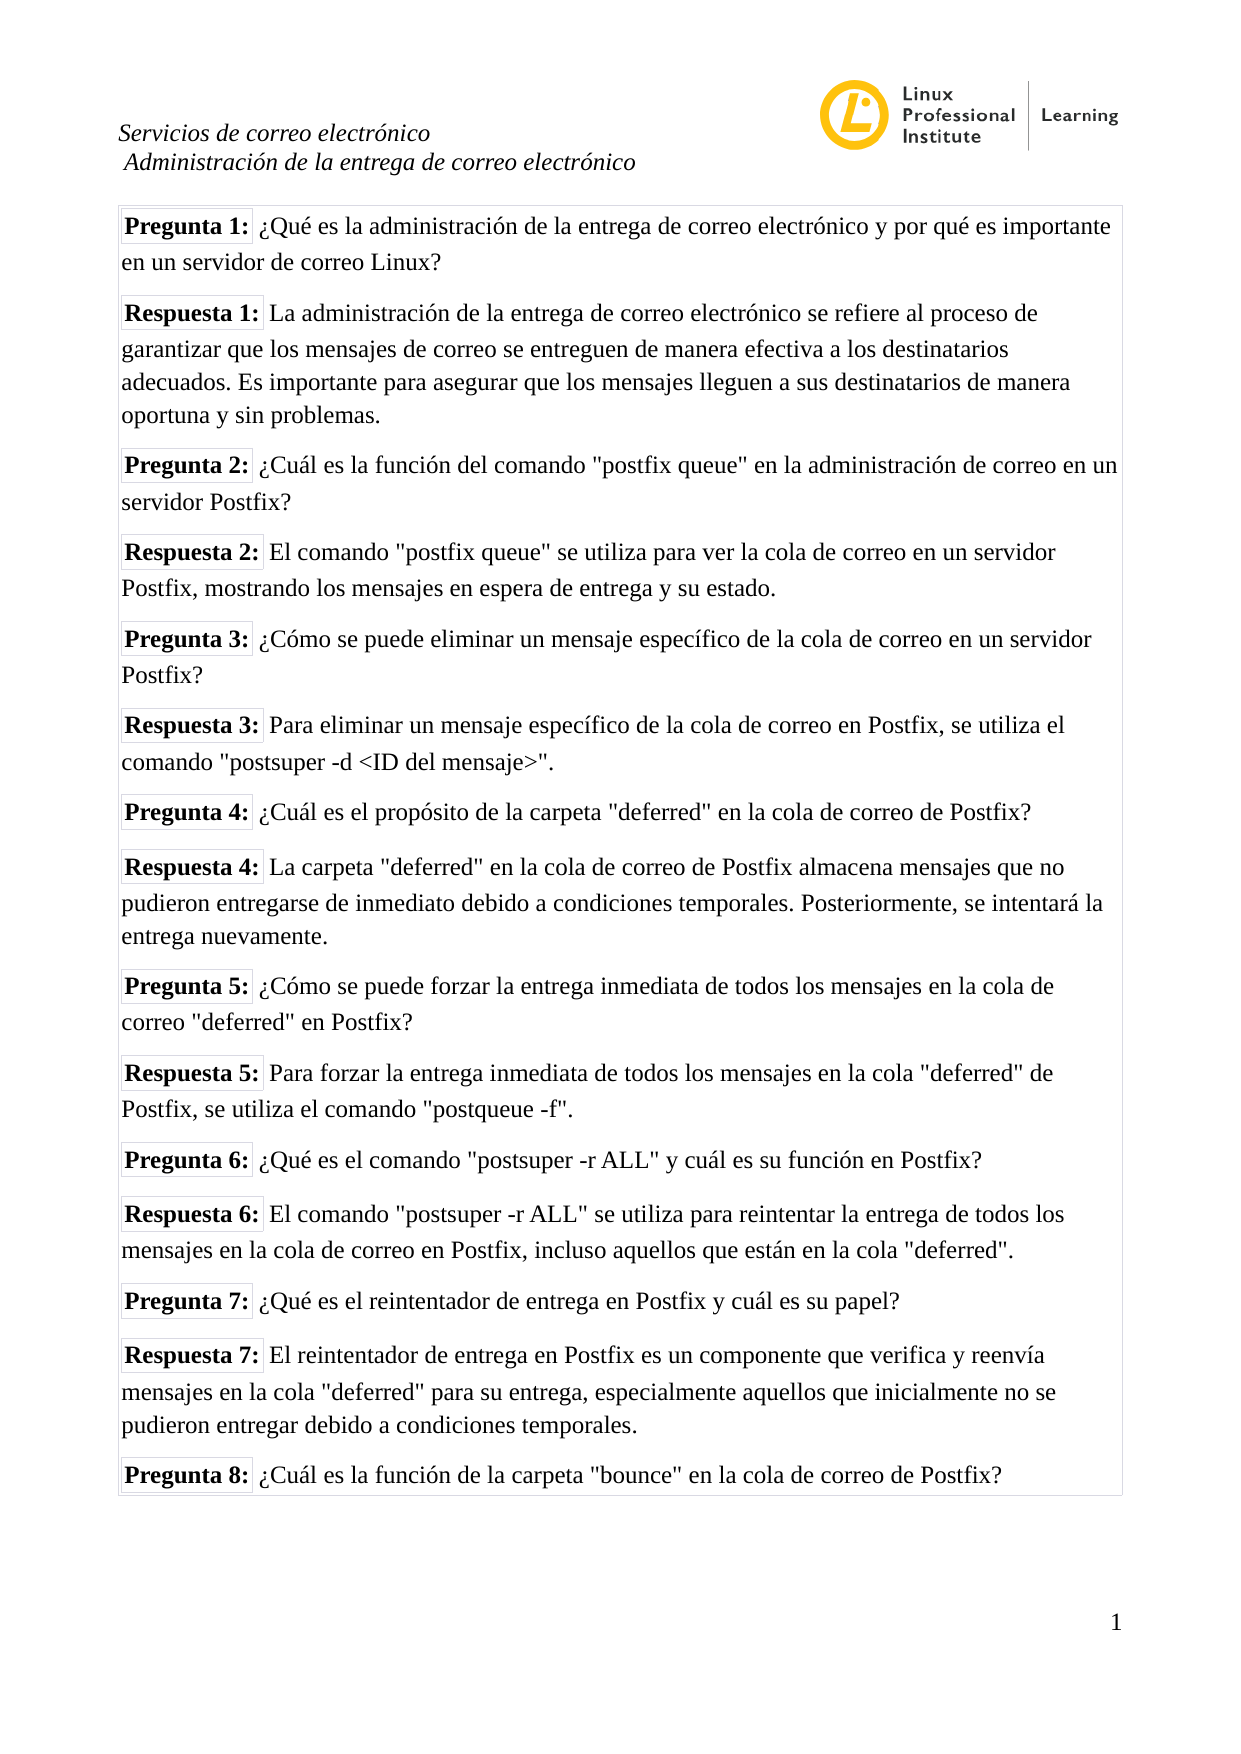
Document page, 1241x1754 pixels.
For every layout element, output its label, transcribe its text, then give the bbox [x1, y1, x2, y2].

picture [819, 79, 1119, 151]
text Respuesta 7: El reintentador de entrega en Postfix es un componente que verifica y reenvía mensajes en la cola "deferred" para su entrega, especialmente aquellos que inicialmente no se pudieron entregar debido a condiciones temporales. [119, 1334, 1122, 1438]
text Pregunta 6: ¿Qué es el comando "postsuper -r ALL" y cuál es su función en Postfix? [119, 1139, 1122, 1177]
text Respuesta 2: El comando "postfix queue" se utiliza para ver la cola de correo en un servidor Postfix, mostrando los mensajes en espera de entrega y su estado. [119, 531, 1122, 602]
text Pregunta 5: ¿Cómo se puede forzar la entrega inmediata de todos los mensajes en la cola de correo "deferred" en Postfix? [119, 965, 1122, 1036]
text Pregunta 4: ¿Cuál es el propósito de la carpeta "deferred" en la cola de correo de Postfix? [119, 791, 1122, 829]
text Pregunta 7: ¿Qué es el reintentador de entrega en Postfix y cuál es su papel? [119, 1280, 1122, 1318]
text Respuesta 4: La carpeta "deferred" en la cola de correo de Postfix almacena mensajes que no pudieron entregarse de inmediato debido a condiciones temporales. Posteriormente, se intentará la entrega nuevamente. [119, 846, 1122, 949]
text Respuesta 3: Para eliminar un mensaje específico de la cola de correo en Postfix, se utiliza el comando "postsuper -d <ID del mensaje>". [119, 704, 1122, 775]
text Respuesta 5: Para forzar la entrega inmediata de todos los mensajes en la cola "deferred" de Postfix, se utiliza el comando "postqueue -f". [119, 1052, 1122, 1123]
text Pregunta 3: ¿Cómo se puede eliminar un mensaje específico de la cola de correo en un servidor Postfix? [119, 618, 1122, 689]
text Pregunta 8: ¿Cuál es la función de la carpeta "bounce" en la cola de correo de Postfix? [119, 1454, 1122, 1495]
text Respuesta 6: El comando "postsuper -r ALL" se utiliza para reintentar la entrega de todos los mensajes en la cola de correo en Postfix, incluso aquellos que están en la cola "deferred". [119, 1193, 1122, 1264]
text Pregunta 1: ¿Qué es la administración de la entrega de correo electrónico y por qué es importante en un servidor de correo Linux? [119, 206, 1122, 276]
text Respuesta 1: La administración de la entrega de correo electrónico se refiere al proceso de garantizar que los mensajes de correo se entreguen de manera efectiva a los destinatarios adecuados. Es importante para asegurar que los mensajes lleguen a sus destinatarios de manera oportuna y sin problemas. [119, 292, 1122, 429]
text Pregunta 2: ¿Cuál es la función del comando "postfix queue" en la administración de correo en un servidor Postfix? [119, 444, 1122, 515]
